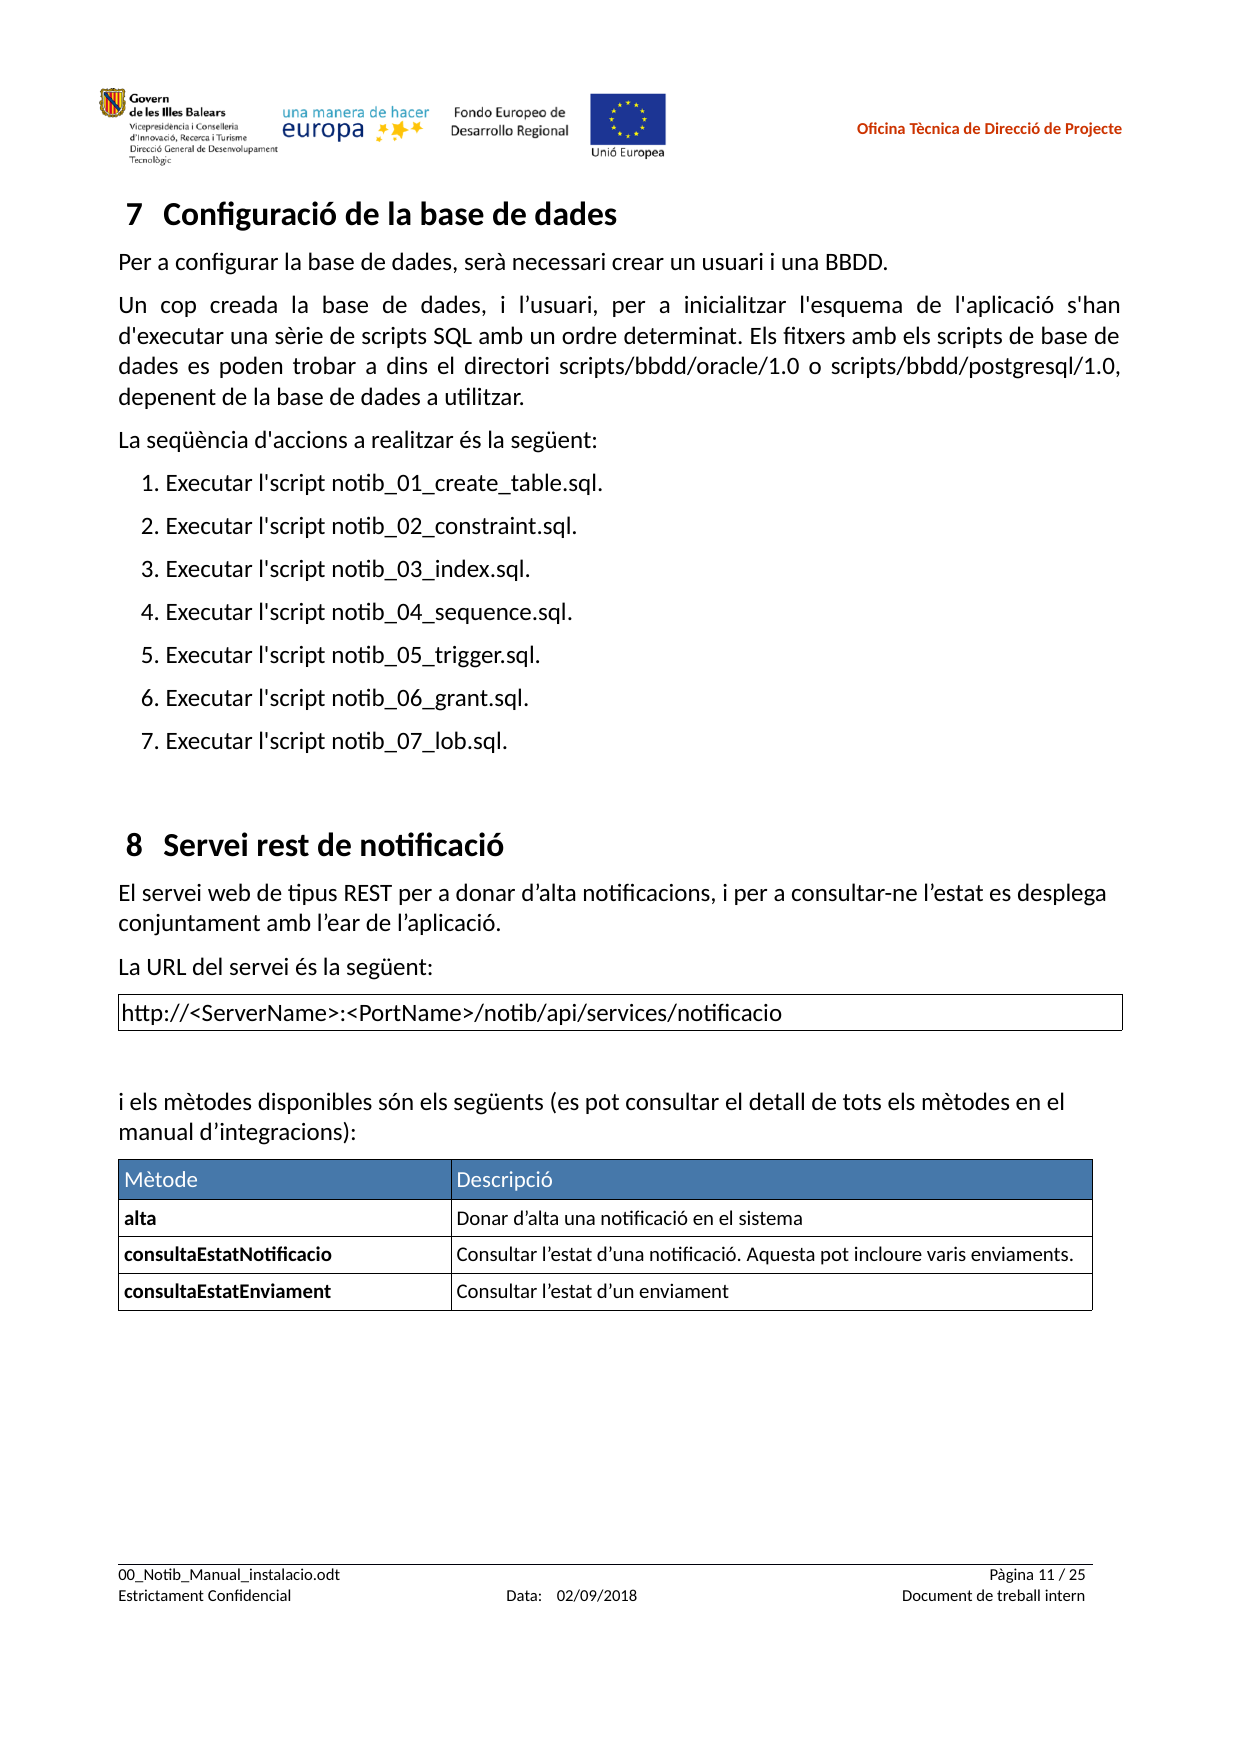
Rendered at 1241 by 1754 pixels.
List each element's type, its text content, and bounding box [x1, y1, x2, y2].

text 1. Executar l'script notib_01_create_table.sql. [118, 467, 1122, 497]
subtitle Configuració de la base de dades [118, 193, 1122, 234]
text 2. Executar l'script notib_02_constraint.sql. [118, 510, 1122, 541]
table_header Descripció [452, 1160, 1092, 1199]
text i els mètodes disponibles són els següents (es pot consultar el detall de tots els mètodes en el manual d’integracions): [118, 1086, 1122, 1147]
text La URL del servei és la següent: [118, 951, 1122, 981]
table_header Mètode [119, 1160, 451, 1199]
table_cell consultaEstatEnviament [119, 1274, 451, 1310]
text La seqüència d'accions a realitzar és la següent: [118, 424, 1122, 454]
table_cell Donar d’alta una notificació en el sistema [452, 1200, 1092, 1236]
text 3. Executar l'script notib_03_index.sql. [118, 553, 1122, 583]
text 6. Executar l'script notib_06_grant.sql. [118, 682, 1122, 713]
table_cell consultaEstatNotificacio [119, 1237, 451, 1273]
text 7. Executar l'script notib_07_lob.sql. [118, 725, 1122, 756]
picture [99, 87, 668, 166]
text http://<ServerName>:<PortName>/notib/api/services/notificacio [119, 995, 1122, 1030]
text El servei web de tipus REST per a donar d’alta notificacions, i per a consultar-ne l’estat es desplega conjuntament amb l’ear de l’aplicació. [118, 877, 1122, 938]
text 5. Executar l'script notib_05_trigger.sql. [118, 639, 1122, 669]
table_cell Consultar l’estat d’un enviament [452, 1274, 1092, 1310]
text Un cop creada la base de dades, i l’usuari, per a inicialitzar l'esquema de l'aplicació s'han d'executar una sèrie de scripts SQL amb un ordre determinat. Els fitxers amb els scripts de base de dades es poden trobar a dins el directori scripts/bbdd/oracle/1.0 o scripts/bbdd/postgresql/1.0, depenent de la base de dades a utilitzar. [118, 289, 1122, 411]
table_cell alta [119, 1200, 451, 1236]
text Per a configurar la base de dades, serà necessari crear un usuari i una BBDD. [118, 246, 1122, 277]
text 4. Executar l'script notib_04_sequence.sql. [118, 596, 1122, 627]
subtitle Servei rest de notificació [118, 824, 1122, 864]
table_cell Consultar l’estat d’una notificació. Aquesta pot incloure varis enviaments. [452, 1237, 1092, 1273]
